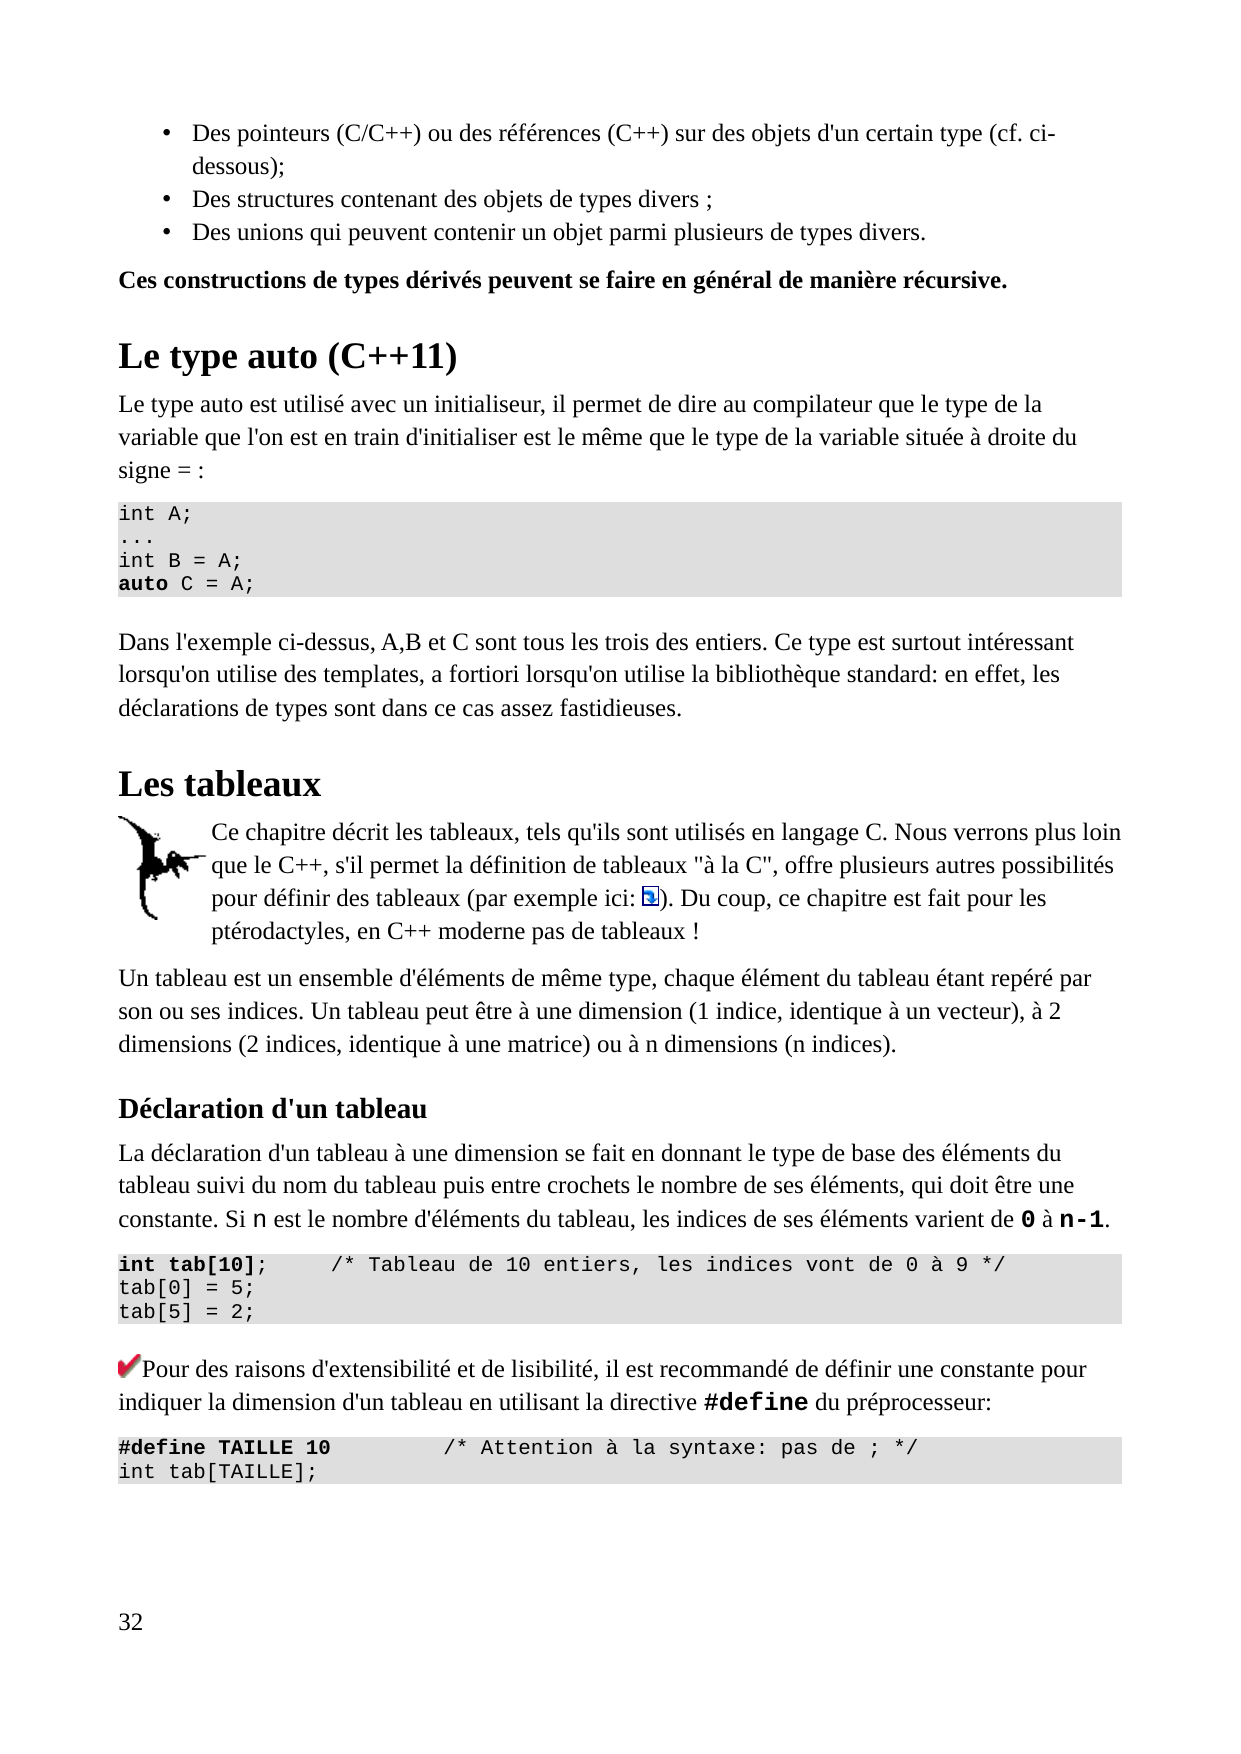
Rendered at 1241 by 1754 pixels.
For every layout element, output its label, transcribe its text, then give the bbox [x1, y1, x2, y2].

list Des unions qui peuvent contenir un objet parmi plusieurs de types divers. [162, 217, 1122, 246]
text #define TAILLE 10 /* Attention à la syntaxe: pas de ; */ [118, 1437, 1122, 1461]
subtitle Le type auto (C++11) [118, 333, 1122, 376]
picture [118, 816, 212, 920]
text tab[0] = 5; [118, 1277, 1122, 1301]
text Dans l'exemple ci-dessus, A,B et C sont tous les trois des entiers. Ce type est surtout intéressant lorsqu'on utilise des templates, a fortiori lorsqu'on utilise la bibliothèque standard: en effet, les déclarations de types sont dans ce cas assez fastidieuses. [118, 627, 1122, 721]
text Un tableau est un ensemble d'éléments de même type, chaque élément du tableau étant repéré par son ou ses indices. Un tableau peut être à une dimension (1 indice, identique à un vecteur), à 2 dimensions (2 indices, identique à une matrice) ou à n dimensions (n indices). [118, 963, 1122, 1058]
text int A; [118, 502, 1122, 526]
text Ces constructions de types dérivés peuvent se faire en général de manière récursive. [118, 265, 1122, 293]
list Des structures contenant des objets de types divers ; [162, 184, 1122, 213]
text int B = A; [118, 550, 1122, 573]
text Pour des raisons d'extensibilité et de lisibilité, il est recommandé de définir une constante pour indiquer la dimension d'un tableau en utilisant la directive #define du préprocesseur: [118, 1354, 1122, 1418]
text int tab[TAILLE]; [118, 1461, 1122, 1484]
picture [118, 1354, 142, 1378]
subtitle Déclaration d'un tableau [118, 1092, 1122, 1125]
text La déclaration d'un tableau à une dimension se fait en donnant le type de base des éléments du tableau suivi du nom du tableau puis entre crochets le nombre de ses éléments, qui doit être une constante. Si n est le nombre d'éléments du tableau, les indices de ses éléments varient de 0 à n-1. [118, 1138, 1122, 1234]
text int tab[10]; /* Tableau de 10 entiers, les indices vont de 0 à 9 */ [118, 1254, 1122, 1277]
text ... [118, 526, 1122, 550]
text Le type auto est utilisé avec un initialiseur, il permet de dire au compilateur que le type de la variable que l'on est en train d'initialiser est le même que le type de la variable située à droite du signe = : [118, 389, 1122, 484]
picture [644, 887, 658, 904]
text Ce chapitre décrit les tableaux, tels qu'ils sont utilisés en langage C. Nous verrons plus loin que le C++, s'il permet la définition de tableaux "à la C", offre plusieurs autres possibilités pour définir des tableaux (par exemple ici: ). Du coup, ce chapitre est fait pour les ptérodactyles, en C++ moderne pas de tableaux ! [118, 817, 1122, 944]
text auto C = A; [118, 573, 1122, 597]
text tab[5] = 2; [118, 1301, 1122, 1324]
subtitle Les tableaux [118, 761, 1122, 804]
list Des pointeurs (C/C++) ou des références (C++) sur des objets d'un certain type (cf. ci-dessous); [162, 118, 1122, 180]
